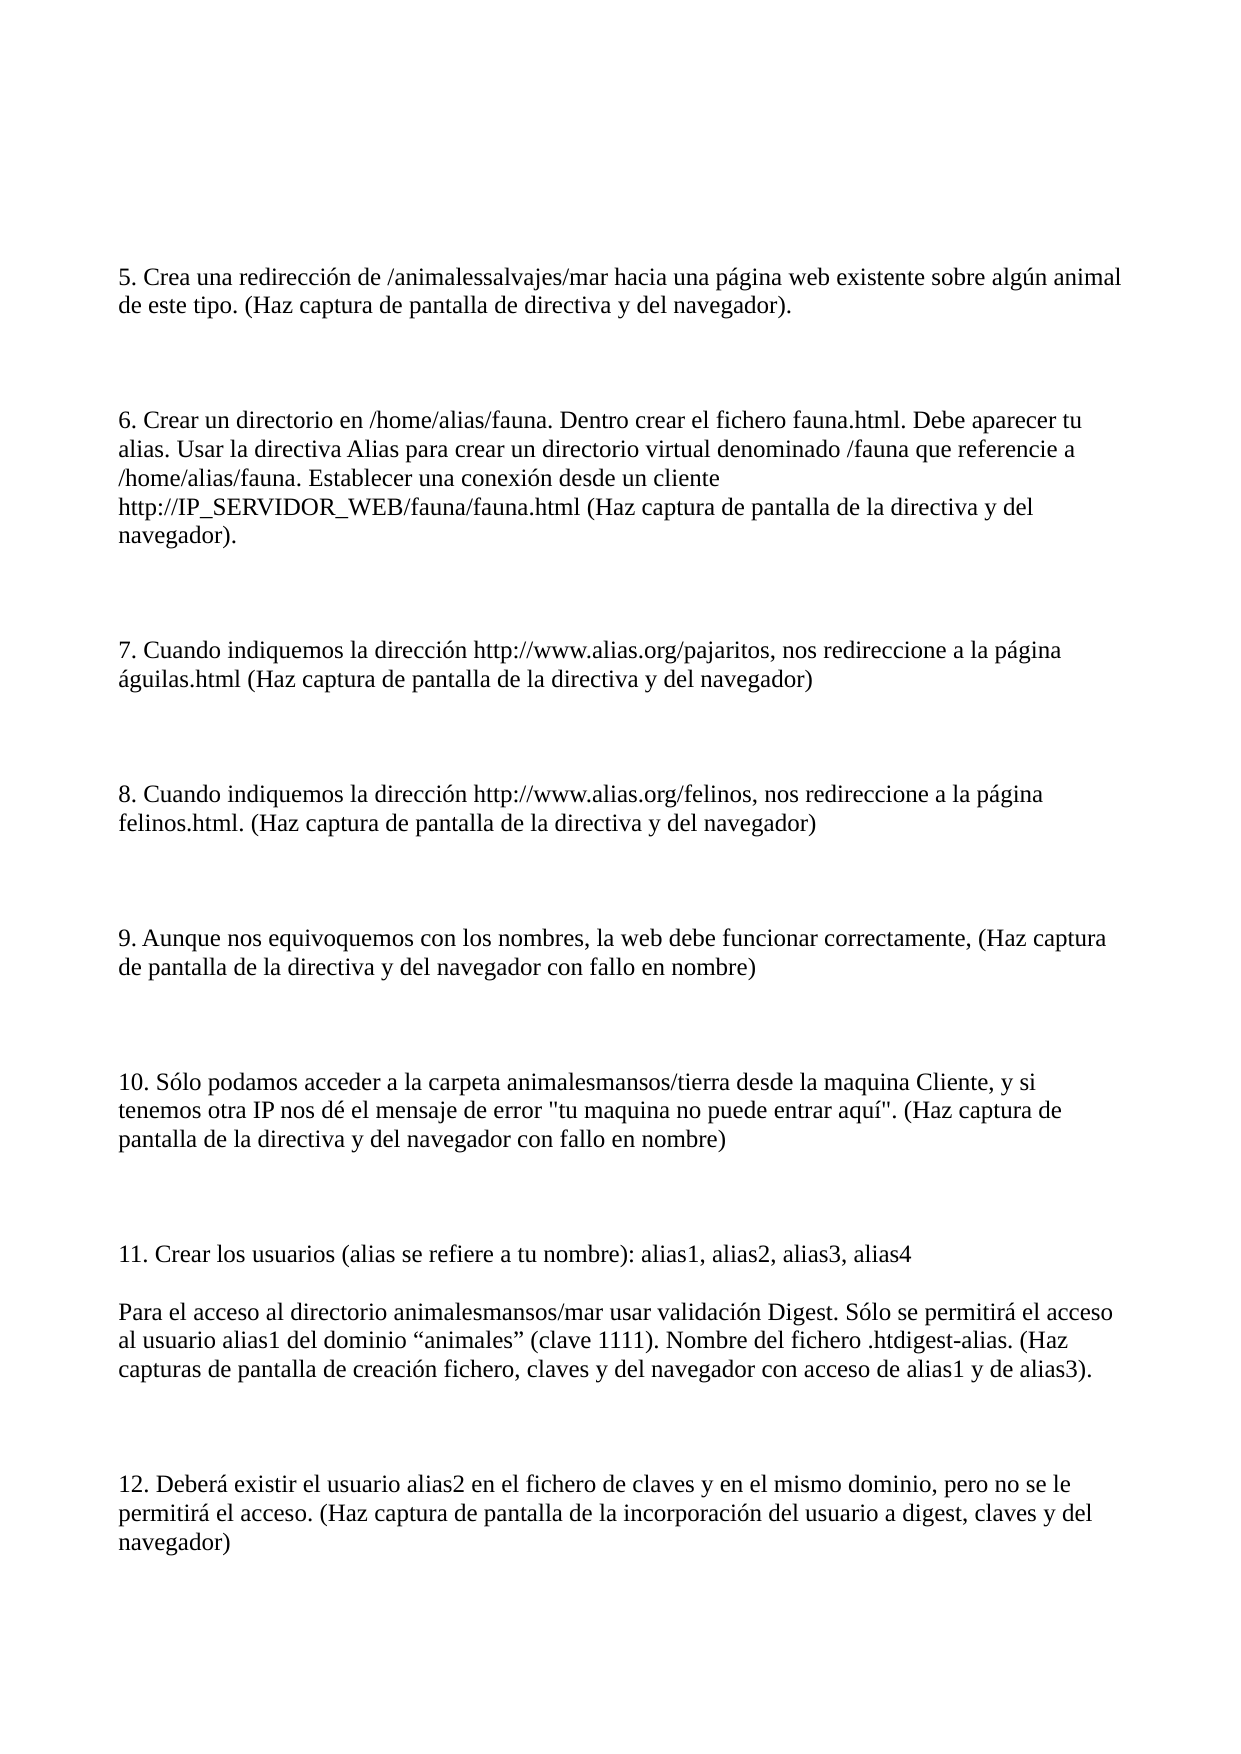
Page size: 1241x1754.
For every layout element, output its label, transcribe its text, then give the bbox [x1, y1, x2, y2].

text 7. Cuando indiquemos la dirección http://www.alias.org/pajaritos, nos redireccione a la página águilas.html (Haz captura de pantalla de la directiva y del navegador) [118, 636, 1122, 693]
text Para el acceso al directorio animalesmansos/mar usar validación Digest. Sólo se permitirá el acceso al usuario alias1 del dominio “animales” (clave 1111). Nombre del fichero .htdigest-alias. (Haz capturas de pantalla de creación fichero, claves y del navegador con acceso de alias1 y de alias3). [118, 1297, 1122, 1383]
text 9. Aunque nos equivoquemos con los nombres, la web debe funcionar correctamente, (Haz captura de pantalla de la directiva y del navegador con fallo en nombre) [118, 923, 1122, 981]
text 6. Crear un directorio en /home/alias/fauna. Dentro crear el fichero fauna.html. Debe aparecer tu alias. Usar la directiva Alias para crear un directorio virtual denominado /fauna que referencie a /home/alias/fauna. Establecer una conexión desde un cliente http://IP_SERVIDOR_WEB/fauna/fauna.html (Haz captura de pantalla de la directiva y del navegador). [118, 406, 1122, 549]
text 12. Deberá existir el usuario alias2 en el fichero de claves y en el mismo dominio, pero no se le permitirá el acceso. (Haz captura de pantalla de la incorporación del usuario a digest, claves y del navegador) [118, 1469, 1122, 1556]
text 5. Crea una redirección de /animalessalvajes/mar hacia una página web existente sobre algún animal de este tipo. (Haz captura de pantalla de directiva y del navegador). [118, 262, 1122, 319]
text 11. Crear los usuarios (alias se refiere a tu nombre): alias1, alias2, alias3, alias4 [118, 1239, 1122, 1268]
text 10. Sólo podamos acceder a la carpeta animalesmansos/tierra desde la maquina Cliente, y si tenemos otra IP nos dé el mensaje de error "tu maquina no puede entrar aquí". (Haz captura de pantalla de la directiva y del navegador con fallo en nombre) [118, 1067, 1122, 1153]
text 8. Cuando indiquemos la dirección http://www.alias.org/felinos, nos redireccione a la página felinos.html. (Haz captura de pantalla de la directiva y del navegador) [118, 779, 1122, 837]
